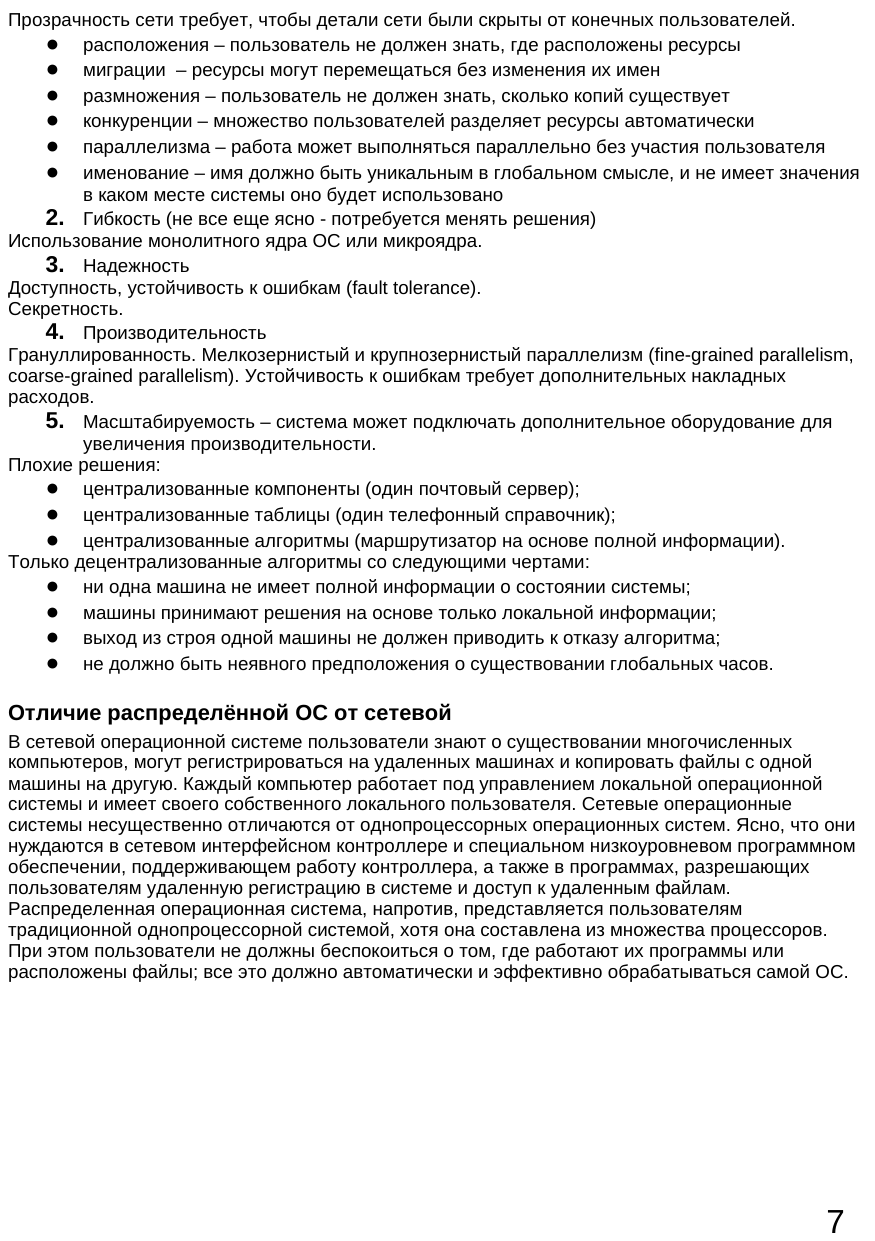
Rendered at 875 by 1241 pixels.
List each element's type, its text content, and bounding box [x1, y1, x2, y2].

text Секретность. [8, 298, 861, 319]
text Использование монолитного ядра ОС или микроядра. [8, 231, 861, 252]
text В сетевой операционной системе пользователи знают о существовании многочисленных компьютеров, могут регистрироваться на удаленных машинах и копировать файлы с одной машины на другую. Каждый компьютер работает под управлением локальной операционной системы и имеет своего собственного локального пользователя. Сетевые операционные системы несущественно отличаются от однопроцессорных операционных систем. Ясно, что они нуждаются в сетевом интерфейсном контроллере и специальном низкоуровневом программном обеспечении, поддерживающем работу контроллера, а также в программах, разрешающих пользователям удаленную регистрацию в системе и доступ к удаленным файлам. [8, 731, 861, 898]
list конкуренции – множество пользователей разделяет ресурсы автоматически [45, 107, 861, 133]
text Прозрачность сети требует, чтобы детали сети были скрыты от конечных пользователей. [8, 9, 861, 30]
list машины принимают решения на основе только локальной информации; [45, 598, 861, 624]
list выход из строя одной машины не должен приводить к отказу алгоритма; [45, 624, 861, 650]
text Грануллированность. Мелкозернистый и крупнозернистый параллелизм (fine-grained parallelism, coarse-grained parallelism). Устойчивость к ошибкам требует дополнительных накладных расходов. [8, 345, 861, 407]
list Масштабируемость – система может подключать дополнительное оборудование для увеличения производительности. [45, 407, 861, 454]
subtitle Отличие распределённой ОС от сетевой [8, 700, 861, 725]
list размножения – пользователь не должен знать, сколько копий существует [45, 82, 861, 107]
list Производительность [45, 319, 861, 345]
list параллелизма – работа может выполняться параллельно без участия пользователя [45, 133, 861, 158]
list централизованные компоненты (один почтовый сервер); [45, 475, 861, 501]
list Надежность [45, 252, 861, 277]
list централизованные алгоритмы (маршрутизатор на основе полной информации). [45, 526, 861, 552]
list ни одна машина не имеет полной информации о состоянии системы; [45, 573, 861, 598]
list миграции – ресурсы могут перемещаться без изменения их имен [45, 56, 861, 82]
list именование – имя должно быть уникальным в глобальном смысле, и не имеет значения в каком месте системы оно будет использовано [45, 158, 861, 205]
text Только децентрализованные алгоритмы со следующими чертами: [8, 552, 861, 573]
list Гибкость (не все еще ясно - потребуется менять решения) [45, 205, 861, 231]
list централизованные таблицы (один телефонный справочник); [45, 501, 861, 526]
text Плохие решения: [8, 454, 861, 475]
list расположения – пользователь не должен знать, где расположены ресурсы [45, 30, 861, 56]
text Доступность, устойчивость к ошибкам (fault tolerance). [8, 277, 861, 298]
text Распределенная операционная система, напротив, представляется пользователям традиционной однопроцессорной системой, хотя она составлена из множества процессоров. При этом пользователи не должны беспокоиться о том, где работают их программы или расположены файлы; все это должно автоматически и эффективно обрабатываться самой ОС. [8, 898, 861, 982]
list не должно быть неявного предположения о существовании глобальных часов. [45, 650, 861, 675]
